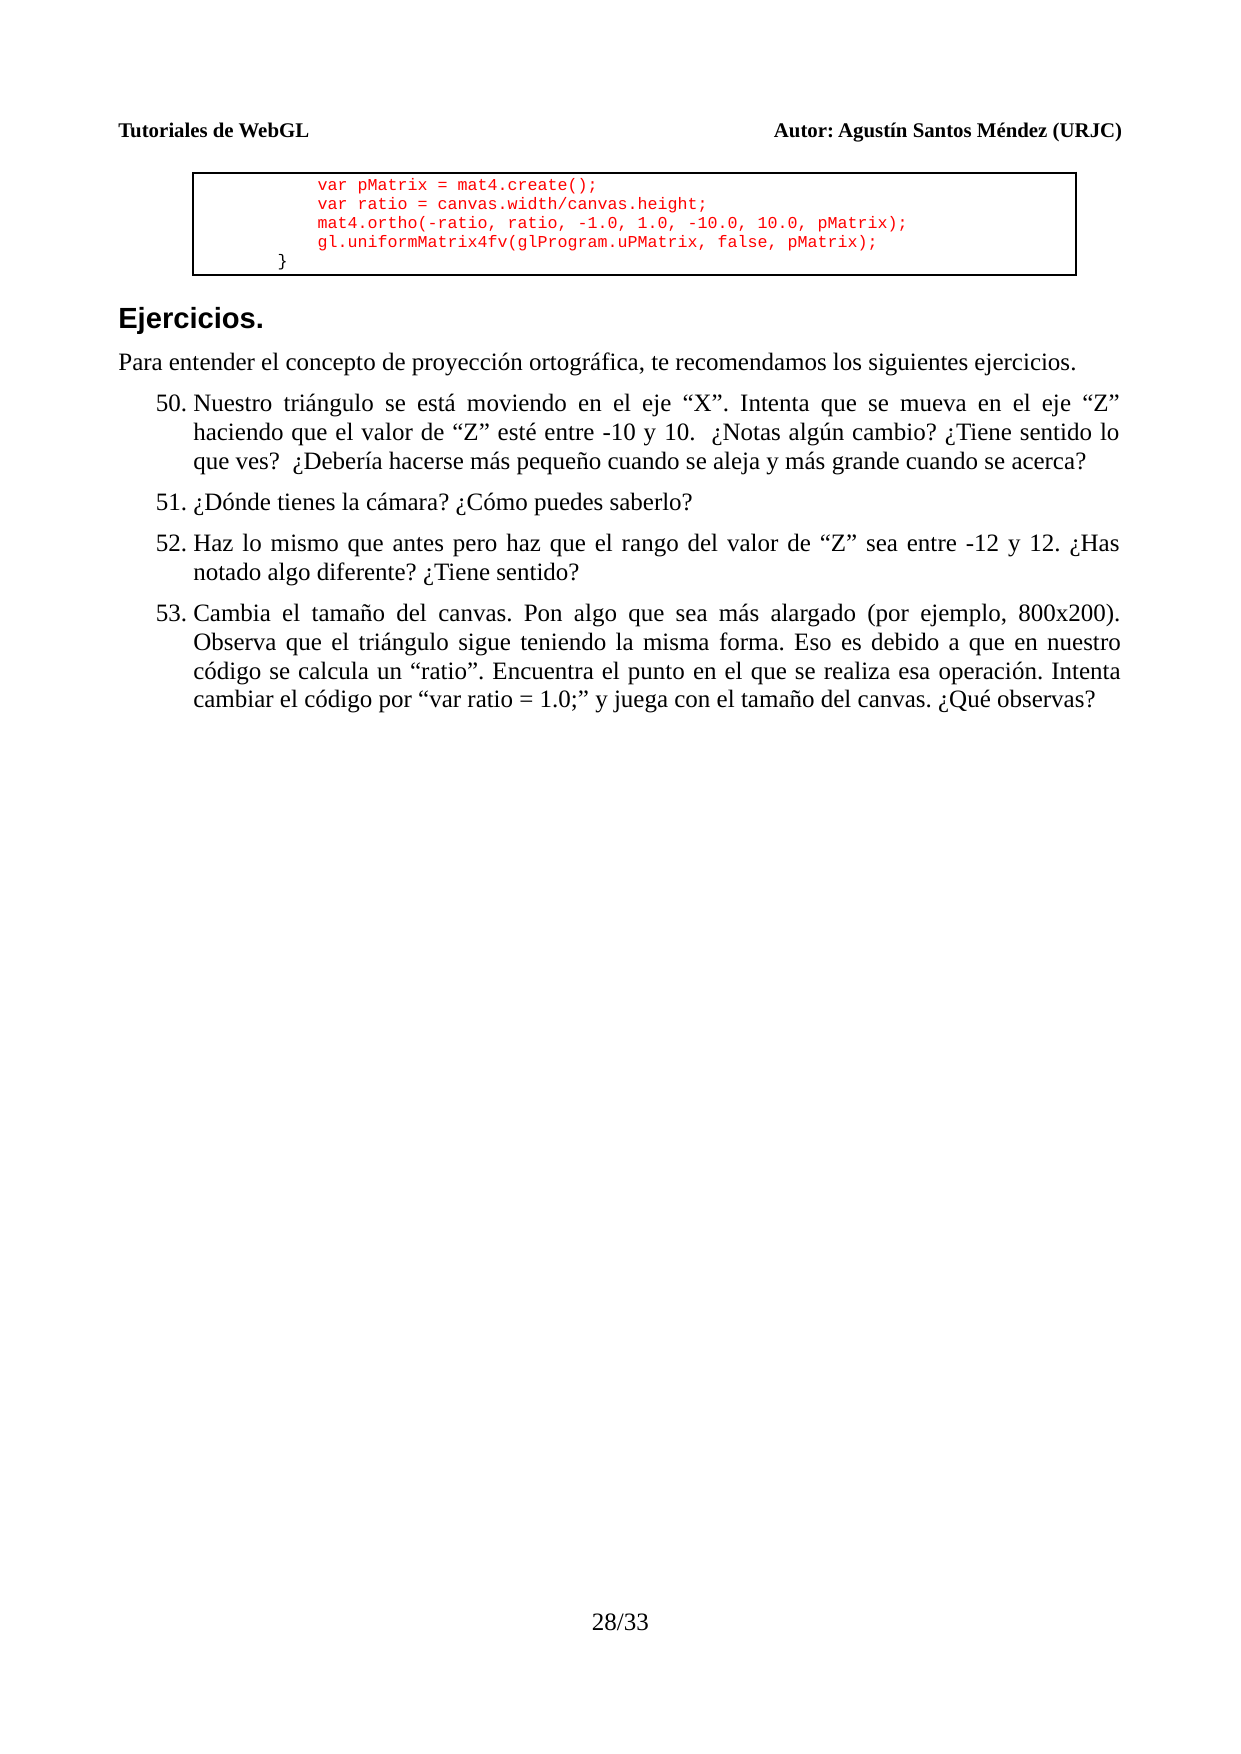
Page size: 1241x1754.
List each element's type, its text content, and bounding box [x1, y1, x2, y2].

list Haz lo mismo que antes pero haz que el rango del valor de “Z” sea entre -12 y 12. ¿Has notado algo diferente? ¿Tiene sentido? [156, 528, 1122, 586]
subtitle Ejercicios. [118, 301, 1122, 334]
text var pMatrix = mat4.create(); [194, 174, 1075, 191]
text mat4.ortho(-ratio, ratio, -1.0, 1.0, -10.0, 10.0, pMatrix); [194, 209, 1075, 228]
list Nuestro triángulo se está moviendo en el eje “X”. Intenta que se mueva en el eje “Z” haciendo que el valor de “Z” esté entre -10 y 10. ¿Notas algún cambio? ¿Tiene sentido lo que ves? ¿Debería hacerse más pequeño cuando se aleja y más grande cuando se acerca? [156, 388, 1122, 474]
text } [194, 247, 1075, 274]
text var ratio = canvas.width/canvas.height; [194, 191, 1075, 209]
text Para entender el concepto de proyección ortográfica, te recomendamos los siguientes ejercicios. [118, 347, 1122, 376]
list Cambia el tamaño del canvas. Pon algo que sea más alargado (por ejemplo, 800x200). Observa que el triángulo sigue teniendo la misma forma. Eso es debido a que en nuestro código se calcula un “ratio”. Encuentra el punto en el que se realiza esa operación. Intenta cambiar el código por “var ratio = 1.0;” y juega con el tamaño del canvas. ¿Qué observas? [156, 598, 1122, 713]
list ¿Dónde tienes la cámara? ¿Cómo puedes saberlo? [156, 487, 1122, 516]
text gl.uniformMatrix4fv(glProgram.uPMatrix, false, pMatrix); [194, 228, 1075, 247]
